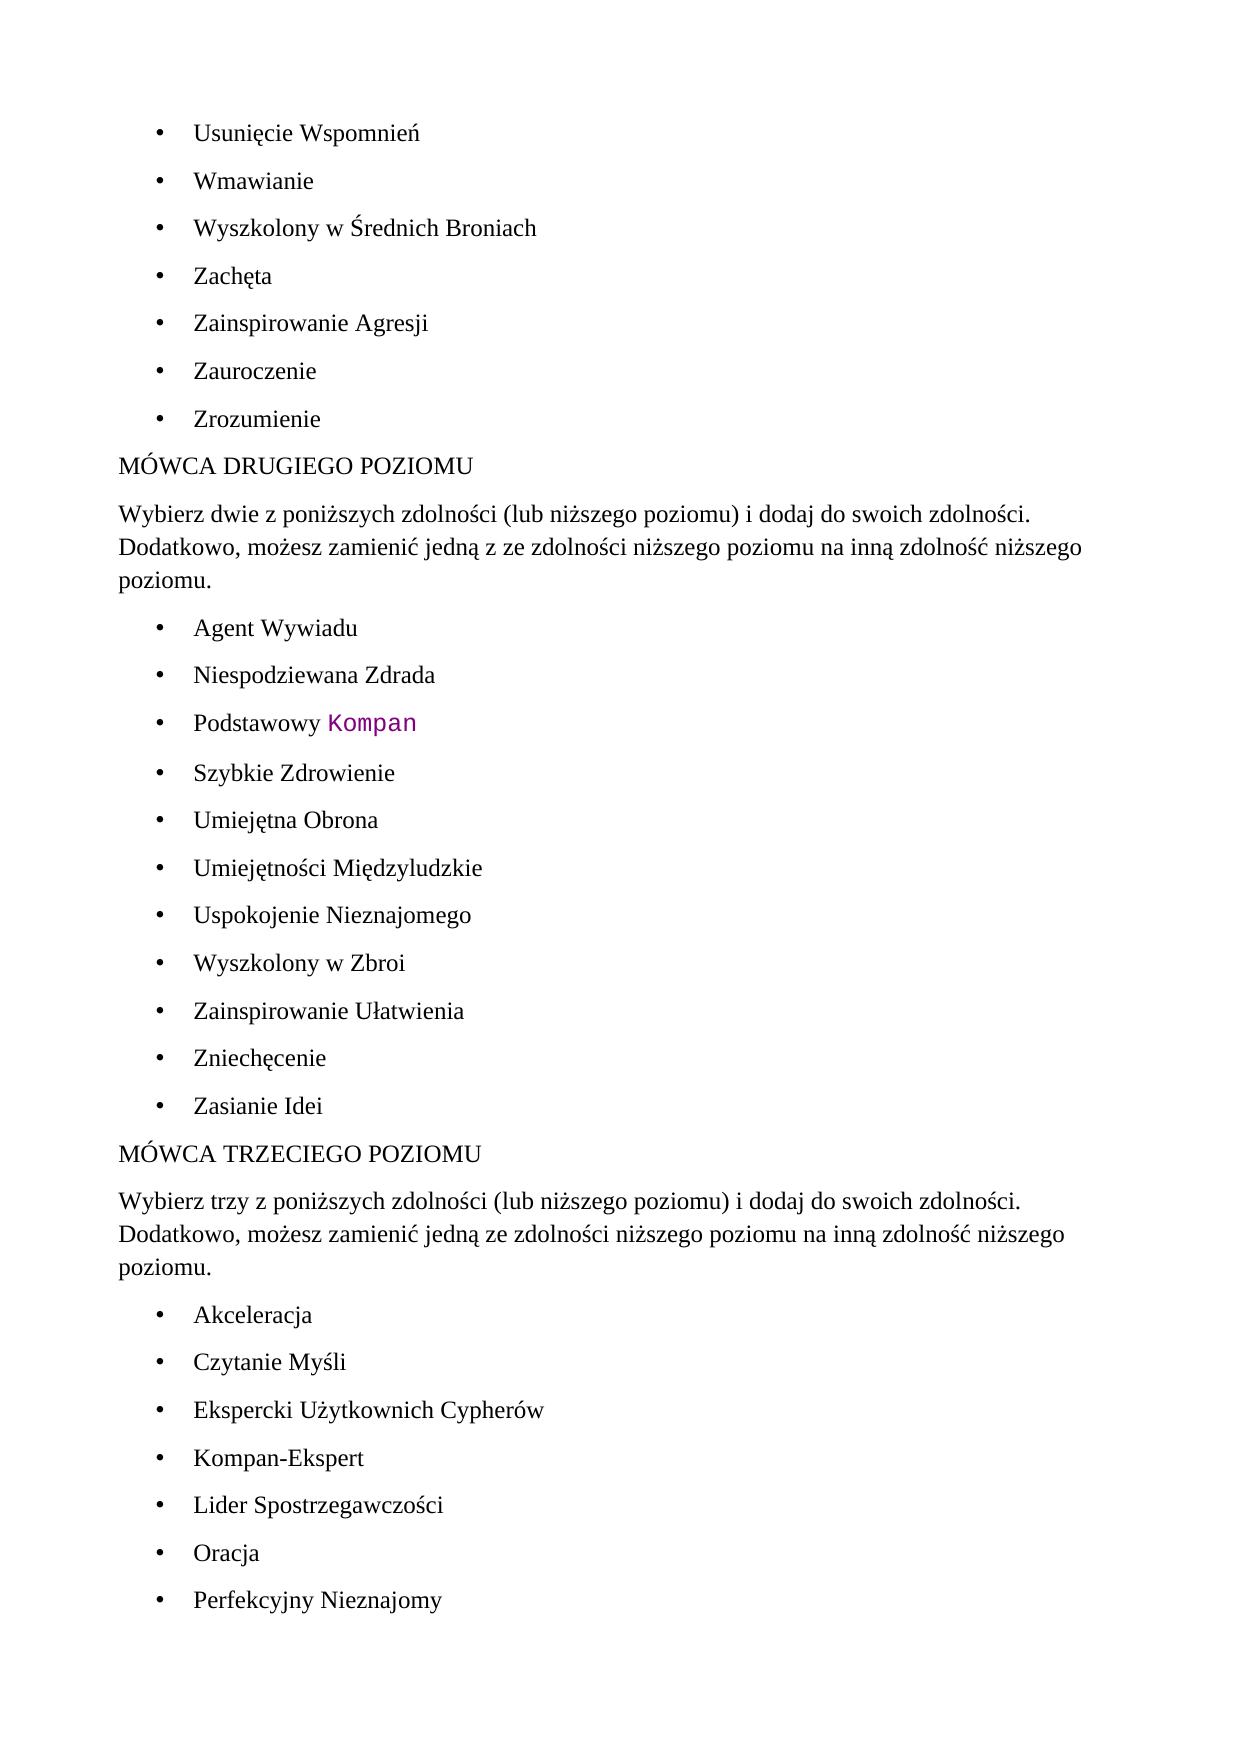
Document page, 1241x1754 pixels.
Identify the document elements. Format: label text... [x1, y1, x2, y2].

list Usunięcie Wspomnień [156, 118, 1122, 147]
list Niespodziewana Zdrada [156, 660, 1122, 689]
list Zasianie Idei [156, 1091, 1122, 1120]
list Wyszkolony w Zbroi [156, 948, 1122, 977]
list Wyszkolony w Średnich Broniach [156, 213, 1122, 242]
list Uspokojenie Nieznajomego [156, 901, 1122, 929]
list Oracja [156, 1538, 1122, 1567]
list Zniechęcenie [156, 1043, 1122, 1072]
list Umiejętności Międzyludzkie [156, 853, 1122, 882]
text Wybierz dwie z poniższych zdolności (lub niższego poziomu) i dodaj do swoich zdolności. Dodatkowo, możesz zamienić jedną z ze zdolności niższego poziomu na inną zdolność niższego poziomu. [118, 499, 1122, 594]
text MÓWCA TRZECIEGO POZIOMU [118, 1139, 1122, 1167]
text Wybierz trzy z poniższych zdolności (lub niższego poziomu) i dodaj do swoich zdolności. Dodatkowo, możesz zamienić jedną ze zdolności niższego poziomu na inną zdolność niższego poziomu. [118, 1186, 1122, 1281]
list Agent Wywiadu [156, 613, 1122, 641]
list Wmawianie [156, 166, 1122, 194]
list Podstawowy Kompan [156, 708, 1122, 739]
list Perfekcyjny Nieznajomy [156, 1586, 1122, 1614]
list Kompan-Ekspert [156, 1443, 1122, 1471]
list Zauroczenie [156, 356, 1122, 385]
list Zainspirowanie Ułatwienia [156, 996, 1122, 1024]
list Lider Spostrzegawczości [156, 1490, 1122, 1519]
list Zainspirowanie Agresji [156, 308, 1122, 337]
list Zachęta [156, 261, 1122, 290]
text MÓWCA DRUGIEGO POZIOMU [118, 451, 1122, 480]
list Szybkie Zdrowienie [156, 758, 1122, 787]
list Umiejętna Obrona [156, 805, 1122, 834]
list Czytanie Myśli [156, 1347, 1122, 1376]
list Akceleracja [156, 1300, 1122, 1329]
list Ekspercki Użytkownich Cypherów [156, 1395, 1122, 1424]
list Zrozumienie [156, 404, 1122, 432]
